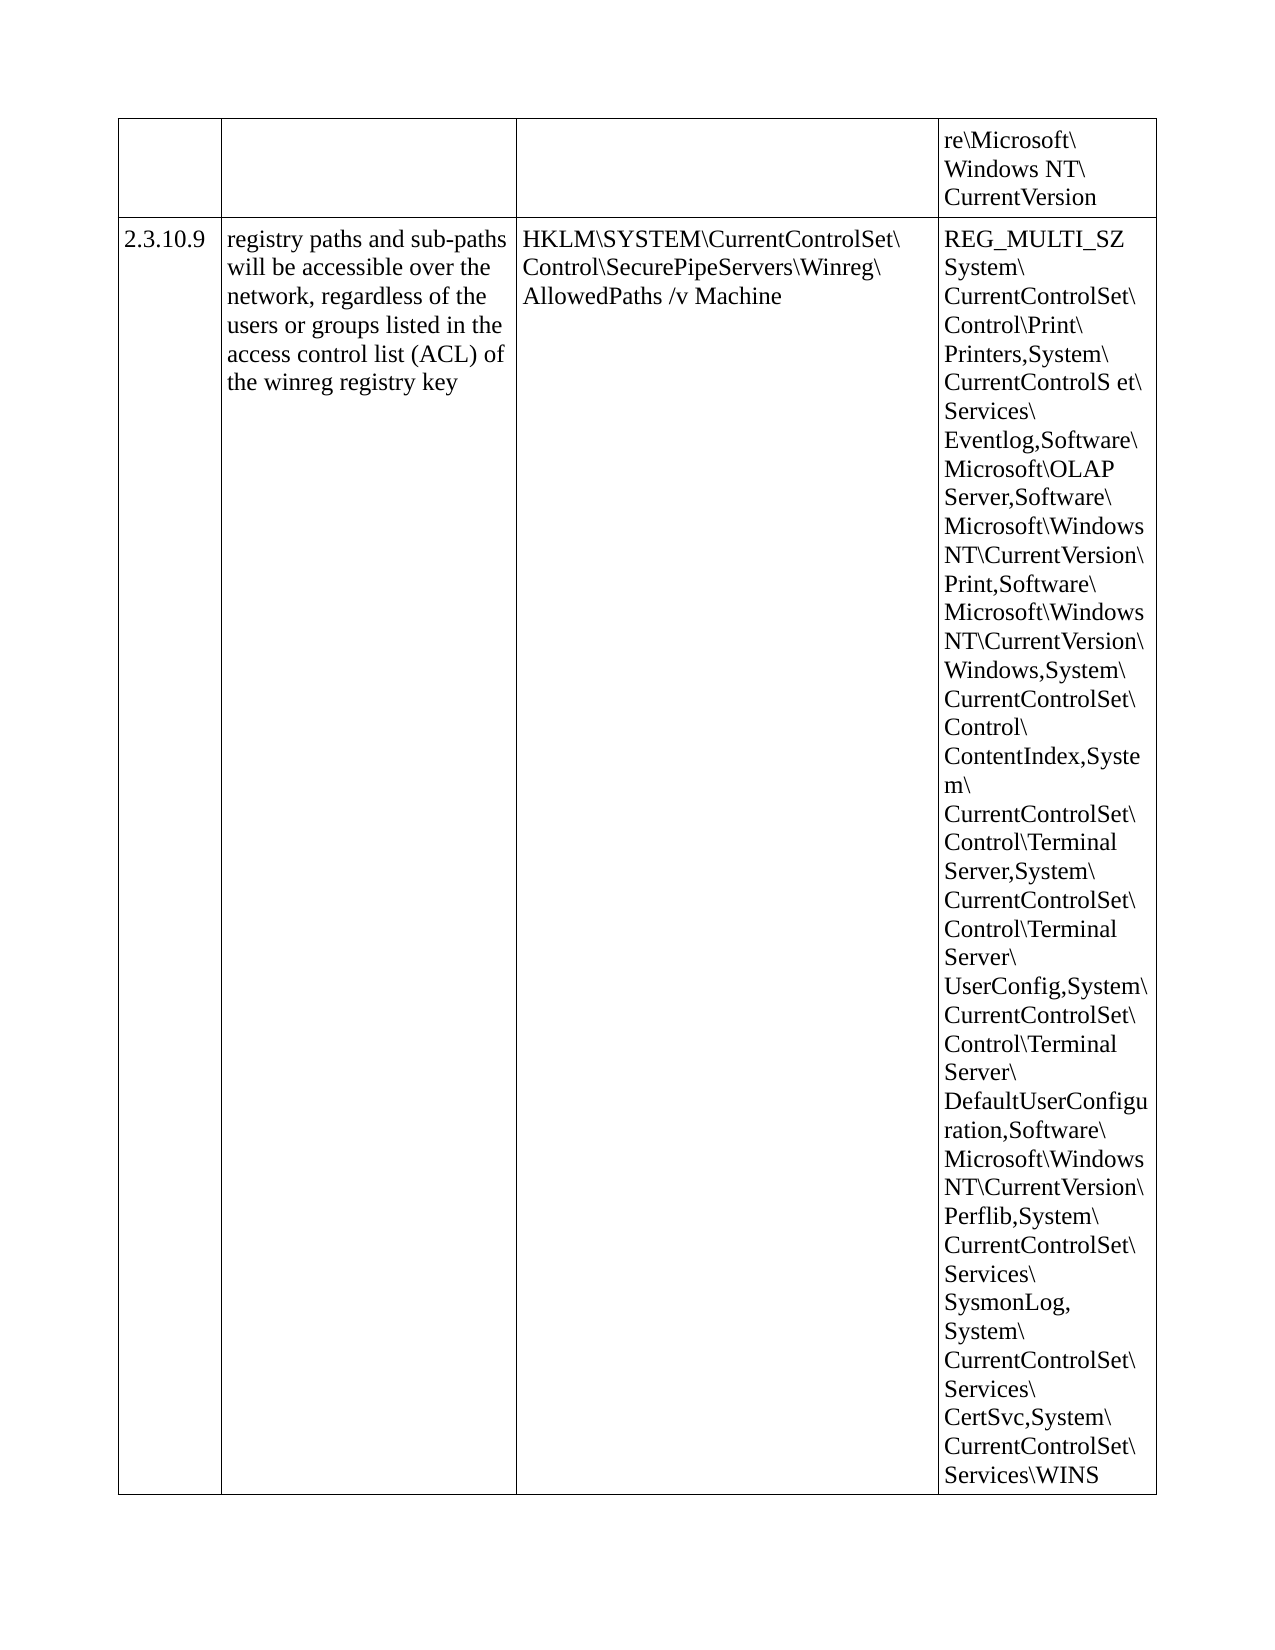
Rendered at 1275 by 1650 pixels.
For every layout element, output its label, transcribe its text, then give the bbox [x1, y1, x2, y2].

table_cell [517, 119, 938, 217]
table_cell 2.3.10.9 [119, 218, 221, 1494]
table_cell registry paths and sub-paths will be accessible over the network, regardless of the users or groups listed in the access control list (ACL) of the winreg registry key [222, 218, 516, 1494]
table_cell re\Microsoft\Windows NT\CurrentVersion [939, 119, 1156, 217]
table_cell REG_MULTI_SZ System\CurrentControlSet\Control\Print\Printers,System\CurrentControlS et\Services\Eventlog,Software\Microsoft\OLAP Server,Software\Microsoft\Windows NT\CurrentVersion\Print,Software\Microsoft\Windows NT\CurrentVersion\Windows,System\CurrentControlSet\Control\ContentIndex,System\CurrentControlSet\Control\Terminal Server,System\CurrentControlSet\Control\Terminal Server\UserConfig,System\CurrentControlSet\Control\Terminal Server\DefaultUserConfiguration,Software\Microsoft\Windows NT\CurrentVersion\Perflib,System\CurrentControlSet\Services\SysmonLog, System\CurrentControlSet\Services\CertSvc,System\CurrentControlSet\Services\WINS [939, 218, 1156, 1494]
table_cell HKLM\SYSTEM\CurrentControlSet\Control\SecurePipeServers\Winreg\AllowedPaths /v Machine [517, 218, 938, 1494]
table_cell [119, 119, 221, 217]
table_cell [222, 119, 516, 217]
